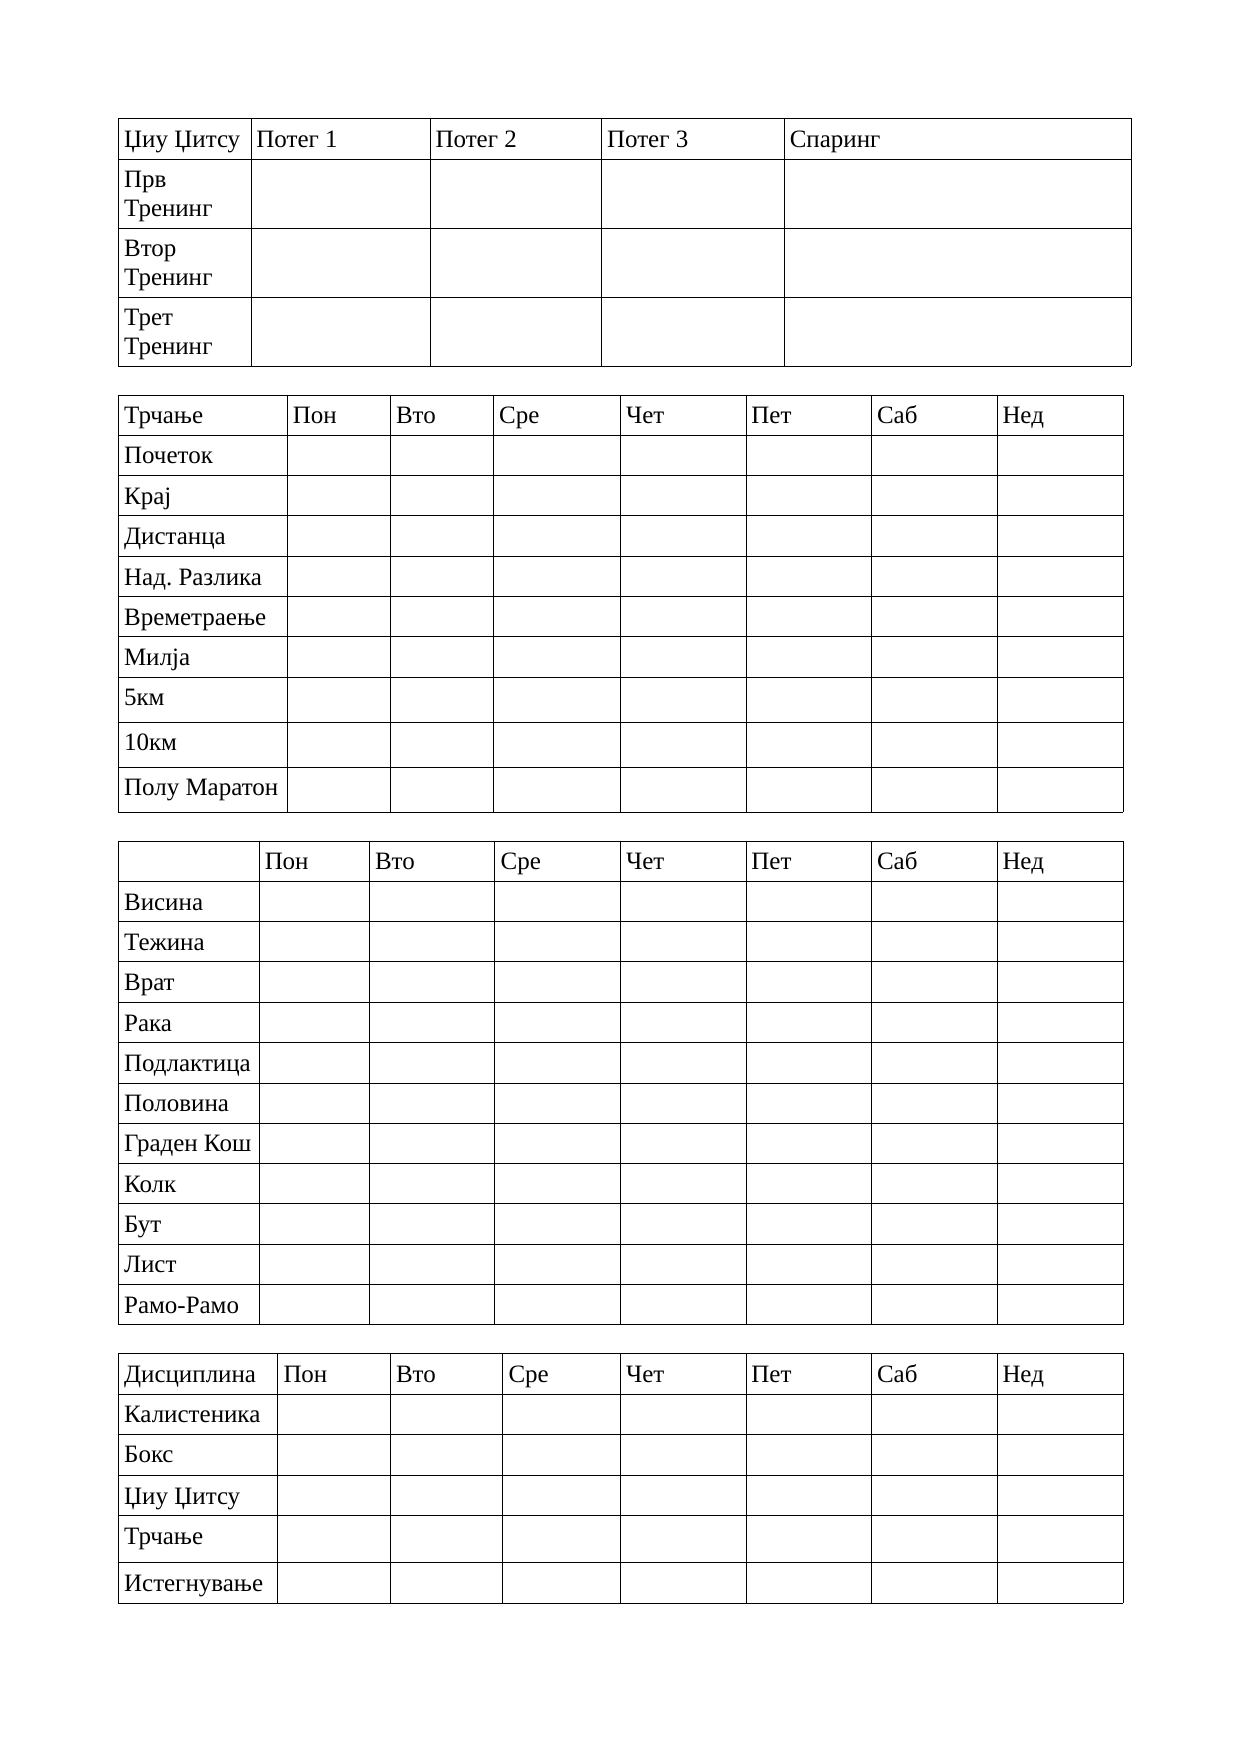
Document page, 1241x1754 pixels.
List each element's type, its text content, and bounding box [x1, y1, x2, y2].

table_cell [278, 1395, 390, 1434]
table_header Пон [278, 1354, 390, 1393]
table_cell [747, 882, 871, 921]
table_cell [872, 1124, 997, 1163]
table_cell [872, 678, 997, 722]
table_cell [391, 1516, 502, 1562]
table_cell [998, 516, 1123, 556]
table_cell [252, 160, 430, 227]
table_cell [503, 1395, 620, 1434]
table_cell [431, 229, 601, 297]
table_header Чет [621, 1354, 746, 1393]
table_cell [747, 516, 871, 556]
table_cell [621, 723, 746, 767]
table_cell [747, 1003, 871, 1042]
table_header Пет [747, 396, 871, 435]
table_cell [370, 1204, 494, 1244]
table_cell [747, 1204, 871, 1244]
table_cell [431, 160, 601, 227]
table_cell [872, 436, 997, 475]
table_cell [621, 1563, 746, 1602]
table_header Пон [260, 842, 369, 881]
table_cell [370, 1003, 494, 1042]
table_cell [503, 1563, 620, 1602]
table_cell [391, 1563, 502, 1602]
table_cell [495, 1043, 620, 1082]
table_cell [494, 436, 620, 475]
table_cell [998, 1003, 1123, 1042]
table_cell [370, 962, 494, 1002]
table_cell [494, 678, 620, 722]
table_cell [747, 678, 871, 722]
table_cell [391, 1476, 502, 1515]
table_header Трчање [119, 396, 287, 435]
table_cell [431, 298, 601, 366]
table_cell [494, 597, 620, 636]
table_cell [785, 298, 1131, 366]
table_cell [503, 1516, 620, 1562]
table_cell [288, 436, 390, 475]
table_cell [998, 1084, 1123, 1123]
table_cell [391, 723, 493, 767]
table_cell [747, 768, 871, 812]
table_cell [872, 1204, 997, 1244]
table_cell [621, 922, 746, 961]
table_cell Времетраење [119, 597, 287, 636]
table_cell [998, 1204, 1123, 1244]
table_cell [370, 1285, 494, 1324]
table_cell Рака [119, 1003, 259, 1042]
table_cell [747, 922, 871, 961]
table_cell [747, 597, 871, 636]
table_header Саб [872, 842, 997, 881]
table_cell [747, 1395, 871, 1434]
table_cell [288, 637, 390, 677]
table_cell [278, 1563, 390, 1602]
table_header Чет [621, 396, 746, 435]
table_cell Трчање [119, 1516, 277, 1562]
table_cell [602, 160, 784, 227]
table_cell Бут [119, 1204, 259, 1244]
table_cell [747, 1084, 871, 1123]
table_cell Половина [119, 1084, 259, 1123]
table_cell [872, 476, 997, 515]
table_cell [260, 1003, 369, 1042]
table_cell [872, 1476, 997, 1515]
table_cell [998, 597, 1123, 636]
table_cell [621, 1124, 746, 1163]
table_cell [747, 1124, 871, 1163]
table_cell [747, 1245, 871, 1284]
table_cell [998, 1245, 1123, 1284]
table_header Пет [747, 842, 871, 881]
table_cell [621, 1043, 746, 1082]
table_cell [495, 1124, 620, 1163]
table_cell [747, 962, 871, 1002]
table_cell [391, 516, 493, 556]
table_header Спаринг [785, 119, 1131, 158]
table_cell [998, 476, 1123, 515]
table_header Дисциплина [119, 1354, 277, 1393]
table_cell Почеток [119, 436, 287, 475]
table_cell [260, 882, 369, 921]
table_cell [747, 1164, 871, 1203]
table_cell [998, 768, 1123, 812]
table_cell [494, 516, 620, 556]
table_cell [260, 1124, 369, 1163]
table_cell [260, 1043, 369, 1082]
table_cell [998, 1435, 1123, 1475]
table_cell [747, 637, 871, 677]
table_cell [872, 597, 997, 636]
table_cell 5км [119, 678, 287, 722]
table_cell [872, 1043, 997, 1082]
table_cell [260, 1245, 369, 1284]
table_header Чет [621, 842, 746, 881]
table_cell [747, 1285, 871, 1324]
table_cell [998, 1516, 1123, 1562]
table_cell [621, 1476, 746, 1515]
table_cell [288, 476, 390, 515]
table_cell [621, 678, 746, 722]
table_cell [998, 1124, 1123, 1163]
table_cell [288, 723, 390, 767]
table_cell [872, 962, 997, 1002]
table_header Нед [998, 1354, 1123, 1393]
table_cell [494, 476, 620, 515]
table_cell [998, 1043, 1123, 1082]
table_cell [495, 1245, 620, 1284]
table_cell [391, 768, 493, 812]
table_cell [602, 298, 784, 366]
table_cell [503, 1435, 620, 1475]
table_cell [391, 597, 493, 636]
table_cell Џиу Џитсу [119, 1476, 277, 1515]
table_cell [621, 1084, 746, 1123]
table_cell [785, 229, 1131, 297]
table_cell Лист [119, 1245, 259, 1284]
table_cell [260, 922, 369, 961]
table_cell [621, 557, 746, 596]
table_cell [494, 723, 620, 767]
table_cell [998, 1285, 1123, 1324]
table_cell [495, 922, 620, 961]
table_cell [872, 723, 997, 767]
table_cell [391, 637, 493, 677]
table_cell [494, 637, 620, 677]
table_header Сре [503, 1354, 620, 1393]
table_cell [872, 922, 997, 961]
table_cell [260, 1204, 369, 1244]
table_cell [621, 1516, 746, 1562]
table_cell [288, 678, 390, 722]
table_header Пет [747, 1354, 871, 1393]
table_cell [621, 1204, 746, 1244]
table_cell Калистеника [119, 1395, 277, 1434]
table_cell [872, 1245, 997, 1284]
table_cell [252, 229, 430, 297]
table_cell [872, 1084, 997, 1123]
table_cell [747, 1516, 871, 1562]
table_cell [288, 597, 390, 636]
table_cell [621, 882, 746, 921]
table_cell [370, 1164, 494, 1203]
table_cell [495, 882, 620, 921]
table_cell [278, 1476, 390, 1515]
table_cell [747, 1563, 871, 1602]
table_cell [278, 1516, 390, 1562]
table_cell [260, 1084, 369, 1123]
table_cell [747, 476, 871, 515]
table_cell [621, 1245, 746, 1284]
table_cell [998, 436, 1123, 475]
table_cell 10км [119, 723, 287, 767]
table_cell [495, 962, 620, 1002]
table_cell [872, 768, 997, 812]
table_cell [872, 1435, 997, 1475]
table_cell [872, 516, 997, 556]
table_cell Полу Маратон [119, 768, 287, 812]
table_cell [391, 476, 493, 515]
table_cell [495, 1204, 620, 1244]
table_header [119, 842, 259, 881]
table_cell Подлактица [119, 1043, 259, 1082]
table_cell [495, 1084, 620, 1123]
table_cell [391, 436, 493, 475]
table_cell [998, 962, 1123, 1002]
table_cell [621, 962, 746, 1002]
table_cell [998, 678, 1123, 722]
table_cell Трет Тренинг [119, 298, 251, 366]
table_cell [391, 557, 493, 596]
table_cell [747, 1476, 871, 1515]
table_cell [747, 1435, 871, 1475]
table_cell [998, 637, 1123, 677]
table_cell [621, 597, 746, 636]
table_header Вто [391, 396, 493, 435]
table_cell [495, 1164, 620, 1203]
table_cell [494, 557, 620, 596]
table_cell [872, 1516, 997, 1562]
table_cell [288, 516, 390, 556]
table_cell [747, 436, 871, 475]
table_header Вто [370, 842, 494, 881]
table_cell Над. Разлика [119, 557, 287, 596]
table_cell Врат [119, 962, 259, 1002]
table_cell [998, 922, 1123, 961]
table_cell [621, 436, 746, 475]
table_cell [998, 1395, 1123, 1434]
table_cell [370, 1124, 494, 1163]
table_cell [747, 557, 871, 596]
table_header Нед [998, 396, 1123, 435]
table_header Потег 2 [431, 119, 601, 158]
table_cell [370, 1084, 494, 1123]
table_cell [602, 229, 784, 297]
table_cell [785, 160, 1131, 227]
table_cell [288, 557, 390, 596]
table_cell [621, 1395, 746, 1434]
table_cell [998, 557, 1123, 596]
table_cell [391, 1435, 502, 1475]
table_cell [998, 1563, 1123, 1602]
table_header Нед [998, 842, 1123, 881]
table_cell [747, 1043, 871, 1082]
table_cell [495, 1003, 620, 1042]
table_cell Втор Тренинг [119, 229, 251, 297]
table_cell [998, 1476, 1123, 1515]
table_cell [621, 1003, 746, 1042]
table_cell [278, 1435, 390, 1475]
table_cell [872, 557, 997, 596]
table_cell [503, 1476, 620, 1515]
table_cell [998, 1164, 1123, 1203]
table_cell [260, 962, 369, 1002]
table_cell Рамо-Рамо [119, 1285, 259, 1324]
table_cell [288, 768, 390, 812]
table_cell [872, 637, 997, 677]
table_cell [621, 768, 746, 812]
table_cell [621, 1435, 746, 1475]
table_header Сре [495, 842, 620, 881]
table_header Пон [288, 396, 390, 435]
table_cell [370, 922, 494, 961]
table_cell Крај [119, 476, 287, 515]
table_cell Дистанца [119, 516, 287, 556]
table_cell [872, 1285, 997, 1324]
table_cell [872, 1164, 997, 1203]
table_cell Истегнување [119, 1563, 277, 1602]
table_cell [747, 723, 871, 767]
table_header Саб [872, 396, 997, 435]
table_header Потег 1 [252, 119, 430, 158]
table_cell [621, 1164, 746, 1203]
table_cell [621, 1285, 746, 1324]
table_header Саб [872, 1354, 997, 1393]
table_cell [391, 1395, 502, 1434]
table_cell Милја [119, 637, 287, 677]
table_cell Прв Тренинг [119, 160, 251, 227]
table_cell [621, 476, 746, 515]
table_cell [370, 1043, 494, 1082]
table_cell [621, 516, 746, 556]
table_cell Граден Кош [119, 1124, 259, 1163]
table_cell [370, 882, 494, 921]
table_cell [252, 298, 430, 366]
table_cell [872, 1003, 997, 1042]
table_cell [495, 1285, 620, 1324]
table_cell [260, 1285, 369, 1324]
table_cell [370, 1245, 494, 1284]
table_header Потег 3 [602, 119, 784, 158]
table_cell [872, 1563, 997, 1602]
table_cell Бокс [119, 1435, 277, 1475]
table_cell [494, 768, 620, 812]
table_header Џиу Џитсу [119, 119, 251, 158]
table_header Сре [494, 396, 620, 435]
table_header Вто [391, 1354, 502, 1393]
table_cell Висина [119, 882, 259, 921]
table_cell [621, 637, 746, 677]
table_cell [391, 678, 493, 722]
table_cell [998, 882, 1123, 921]
table_cell [872, 882, 997, 921]
table_cell Тежина [119, 922, 259, 961]
table_cell [260, 1164, 369, 1203]
table_cell Колк [119, 1164, 259, 1203]
table_cell [998, 723, 1123, 767]
table_cell [872, 1395, 997, 1434]
